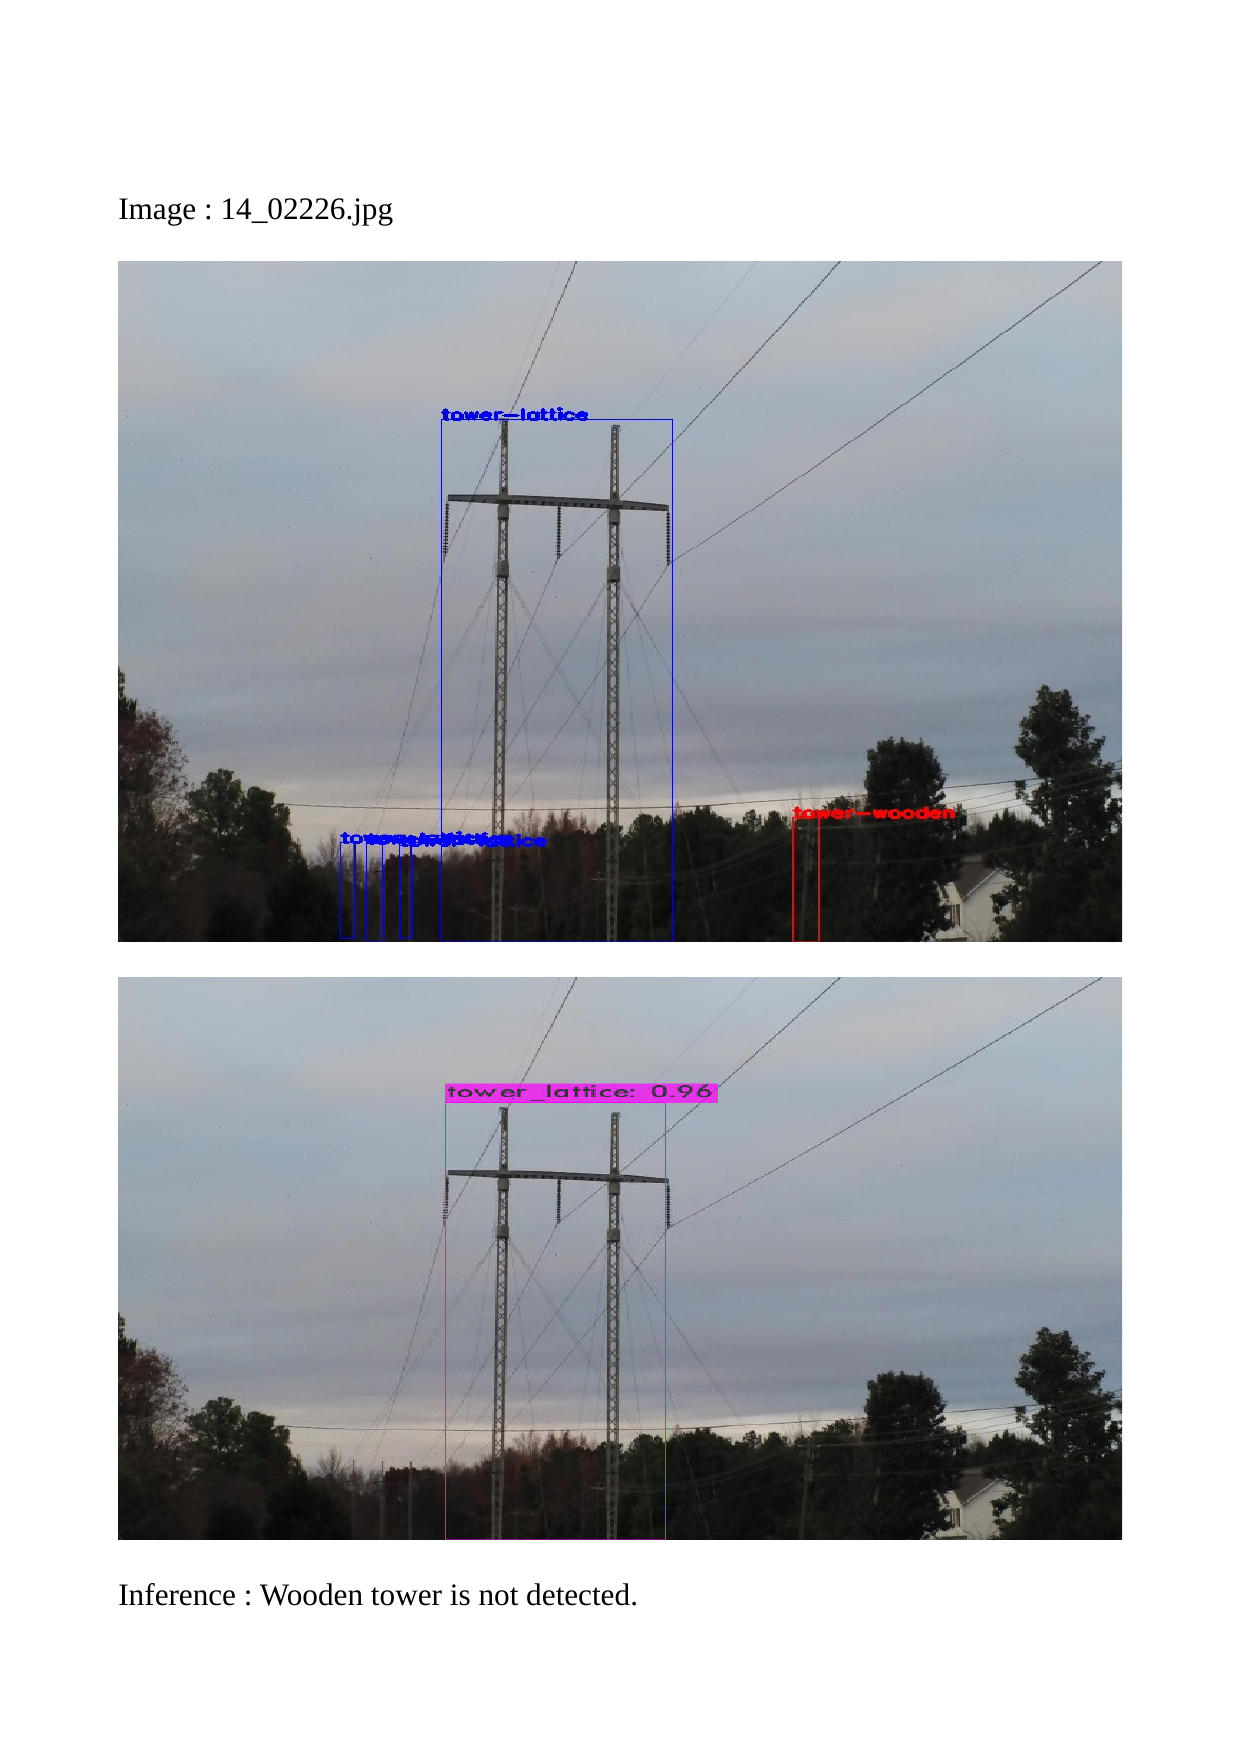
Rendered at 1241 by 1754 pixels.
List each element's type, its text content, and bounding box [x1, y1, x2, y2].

text Inference : Wooden tower is not detected. [118, 1576, 1122, 1612]
picture [118, 261, 1123, 942]
picture [118, 977, 1123, 1540]
text Image : 14_02226.jpg [118, 190, 1122, 226]
